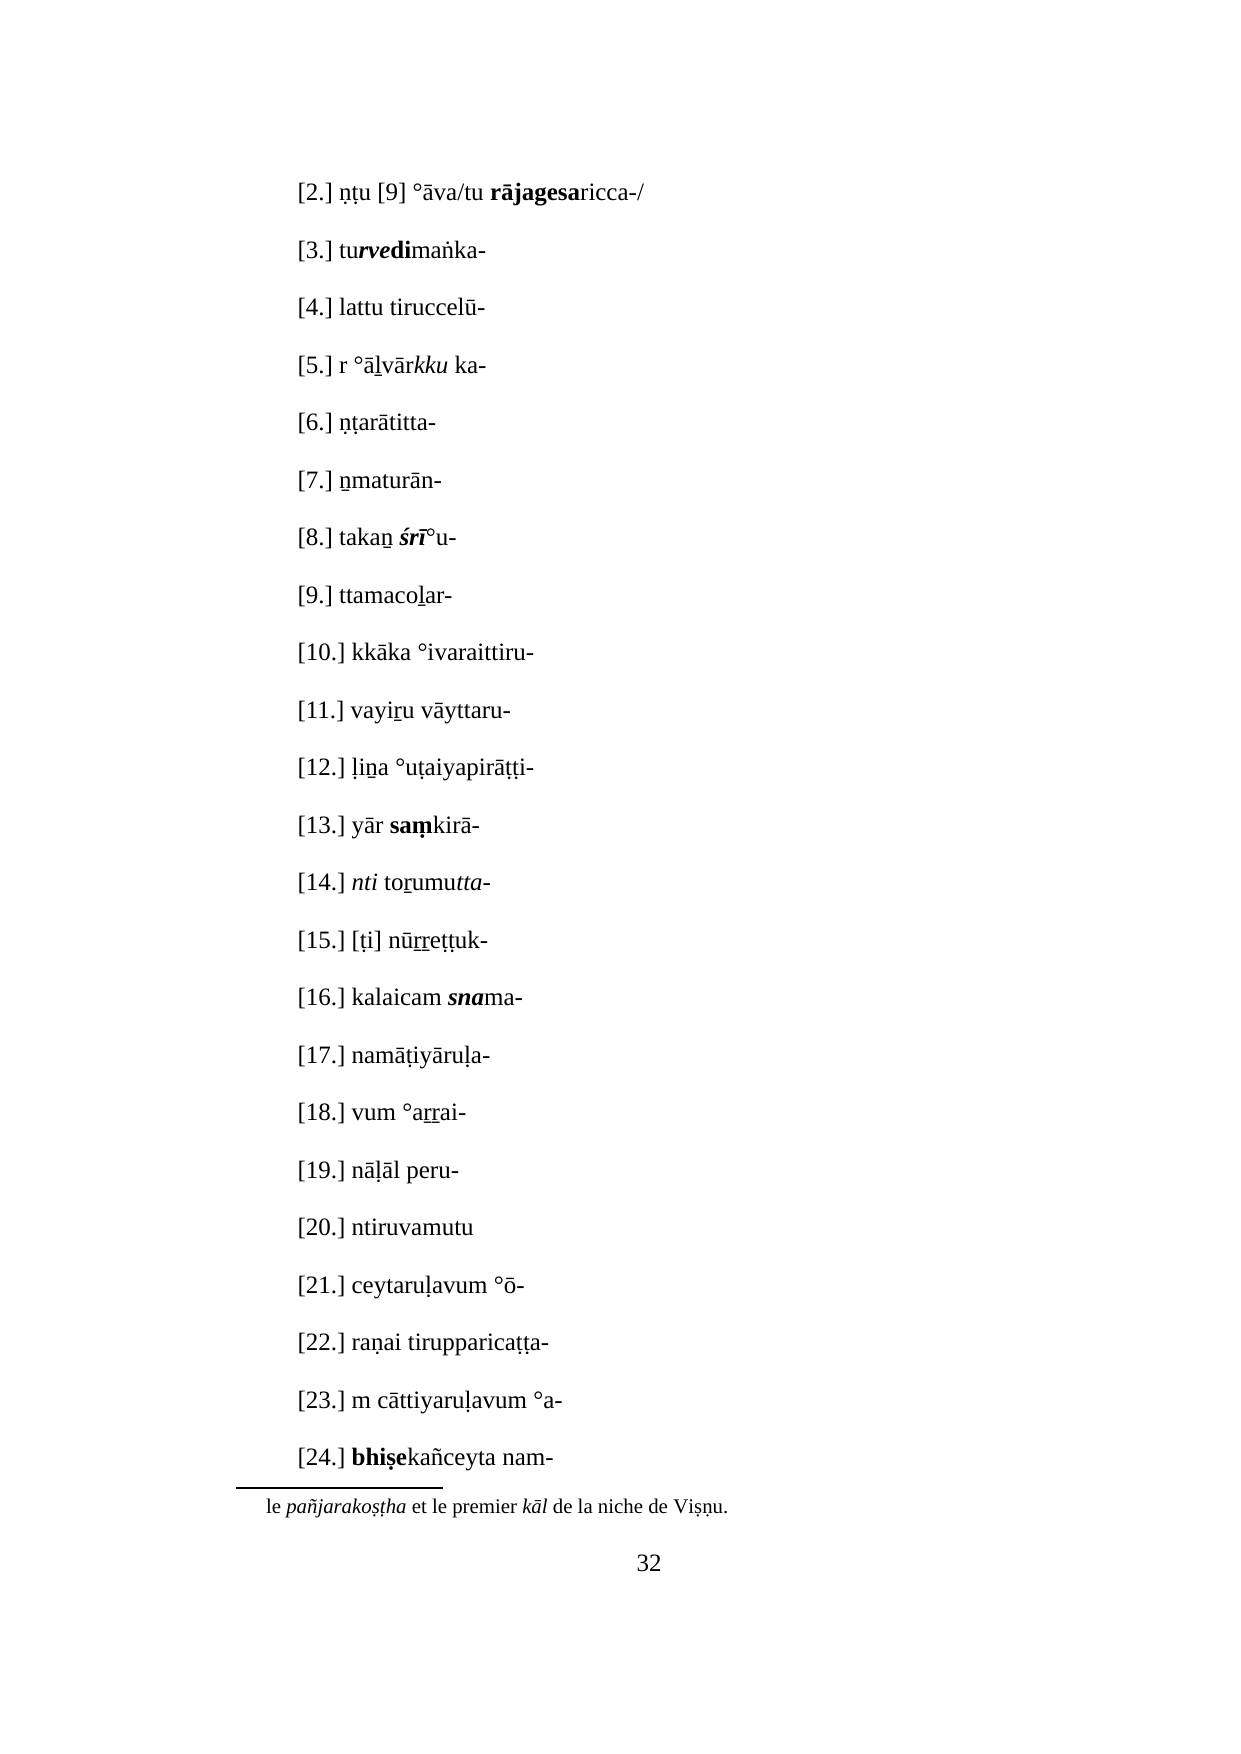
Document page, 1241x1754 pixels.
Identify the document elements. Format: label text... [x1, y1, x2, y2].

text [16.] kalaicam snama- [297, 982, 1061, 1011]
text [20.] ntiruvamutu [297, 1212, 1061, 1241]
text [2.] ṇṭu [9] °āva/tu rājagesaricca-/ [297, 177, 1061, 206]
text [18.] vum °aṟṟai- [297, 1097, 1061, 1126]
text [10.] kkāka °ivaraittiru- [297, 637, 1061, 666]
text [3.] turvedimaṅka- [297, 235, 1061, 263]
text [19.] nāḷāl peru- [297, 1155, 1061, 1183]
text [8.] takaṉ śrī°u- [297, 522, 1061, 551]
text [12.] ḷiṉa °uṭaiyapirāṭṭi- [297, 752, 1061, 781]
text [7.] ṉmaturān- [297, 465, 1061, 493]
text [4.] lattu tiruccelū- [297, 292, 1061, 321]
text [15.] [ṭi] nūṟṟeṭṭuk- [297, 925, 1061, 953]
text [14.] nti toṟumutta- [297, 867, 1061, 896]
text [5.] r °āḻvārkku ka- [297, 350, 1061, 378]
text [9.] ttamacoḻar- [297, 580, 1061, 608]
text [17.] namāṭiyāruḷa- [297, 1040, 1061, 1068]
text [24.] bhiṣekañceyta nam- [297, 1442, 1061, 1471]
text [23.] m cāttiyaruḷavum °a- [297, 1385, 1061, 1413]
text [13.] yār saṃkirā- [297, 810, 1061, 838]
text le pañjarakoṣṭha et le premier kāl de la niche de Viṣṇu. [236, 1494, 1061, 1518]
text [21.] ceytaruḷavum °ō- [297, 1270, 1061, 1298]
text [6.] ṇṭarātitta- [297, 407, 1061, 436]
text [11.] vayiṟu vāyttaru- [297, 695, 1061, 723]
text [22.] raṇai tirupparicaṭṭa- [297, 1327, 1061, 1356]
